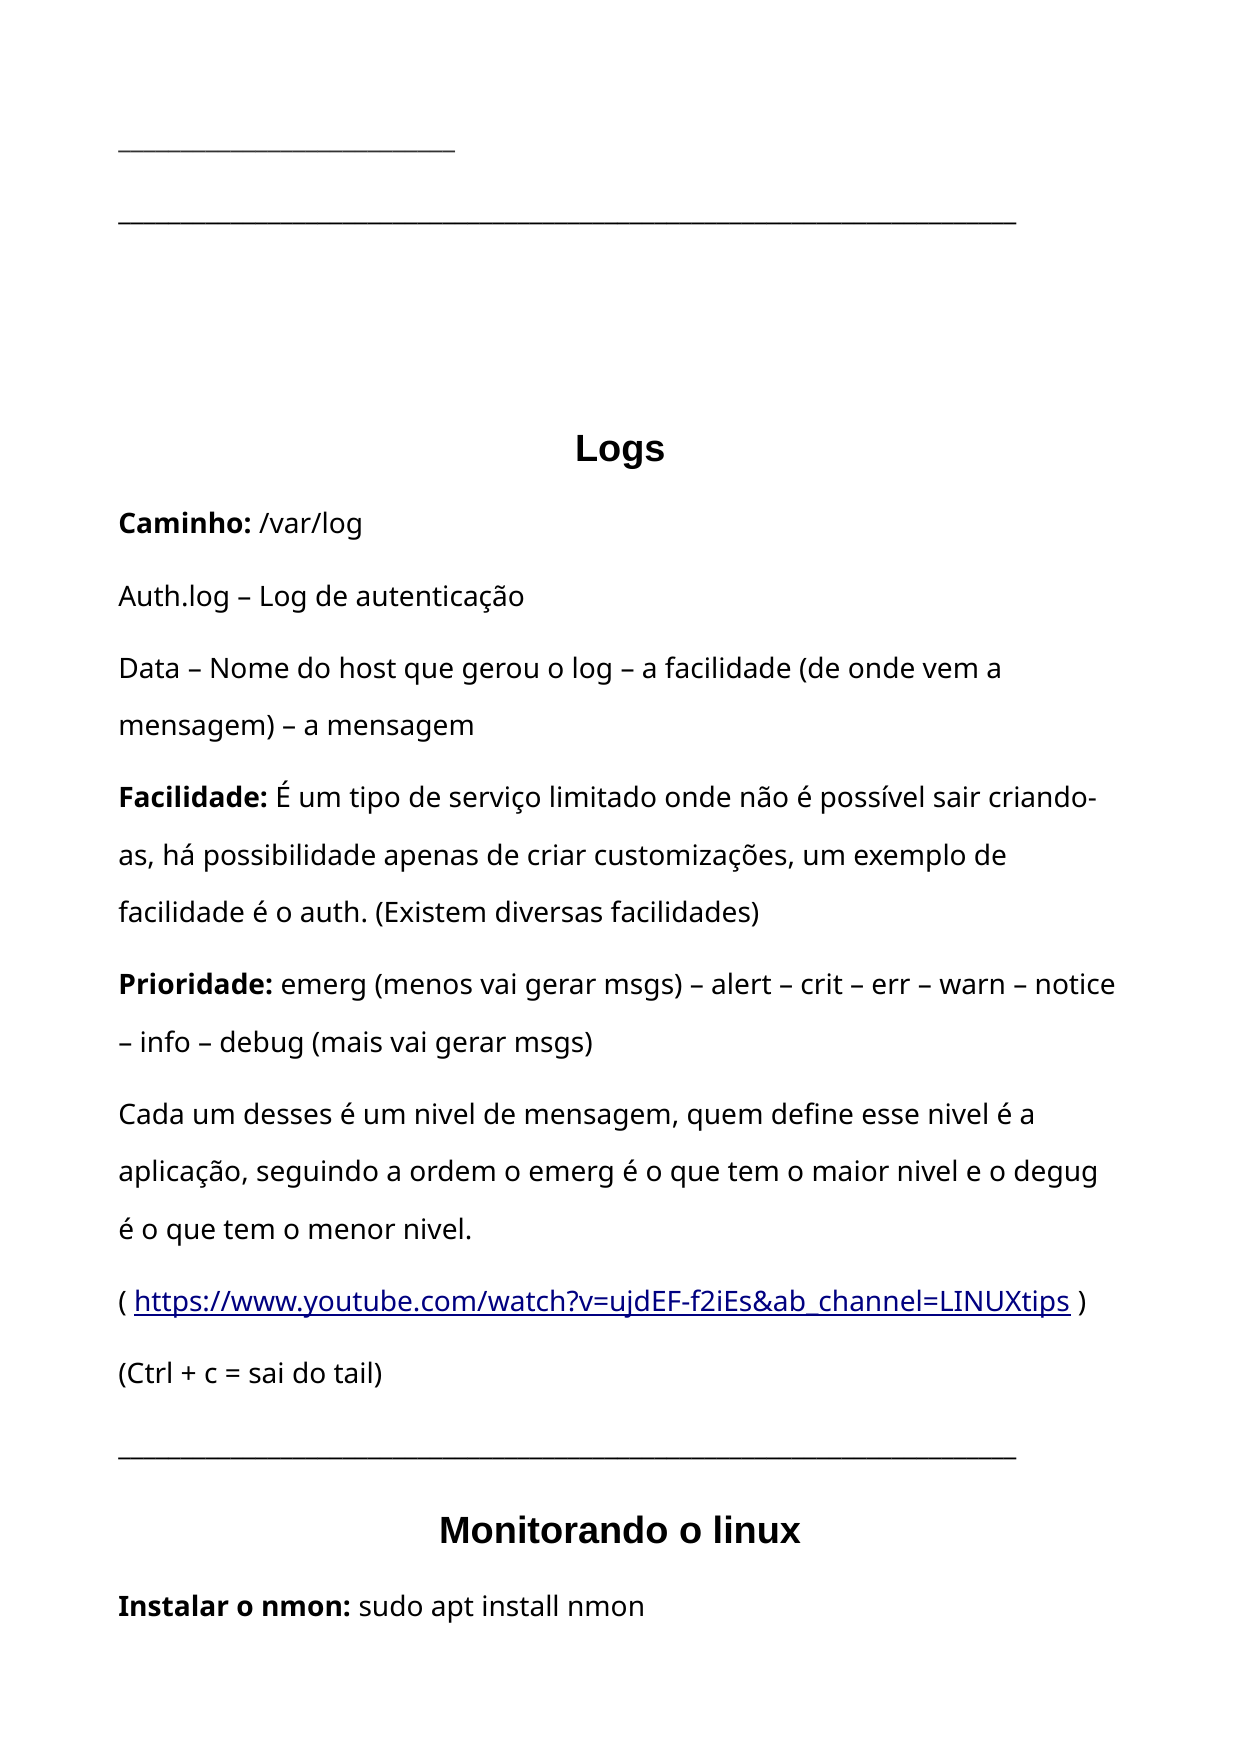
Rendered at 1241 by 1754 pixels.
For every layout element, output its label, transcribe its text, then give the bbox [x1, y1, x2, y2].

text Caminho: /var/log [118, 504, 1122, 542]
subtitle Monitorando o linux [118, 1508, 1122, 1552]
text ___________________________ [118, 118, 1122, 156]
text Cada um desses é um nivel de mensagem, quem define esse nivel é a aplicação, seguindo a ordem o emerg é o que tem o maior nivel e o degug é o que tem o menor nivel. [118, 1094, 1122, 1247]
text Prioridade: emerg (menos vai gerar msgs) – alert – crit – err – warn – notice – info – debug (mais vai gerar msgs) [118, 964, 1122, 1060]
text Auth.log – Log de autenticação [118, 576, 1122, 614]
text ________________________________________________________________________ [118, 1425, 1122, 1464]
text Facilidade: É um tipo de serviço limitado onde não é possível sair criando-as, há possibilidade apenas de criar customizações, um exemplo de facilidade é o auth. (Existem diversas facilidades) [118, 777, 1122, 931]
text Data – Nome do host que gerou o log – a facilidade (de onde vem a mensagem) – a mensagem [118, 648, 1122, 744]
text (Ctrl + c = sai do tail) [118, 1353, 1122, 1392]
subtitle Logs [118, 426, 1122, 469]
text Instalar o nmon: sudo apt install nmon [118, 1586, 1122, 1624]
text ( https://www.youtube.com/watch?v=ujdEF-f2iEs&ab_channel=LINUXtips ) [118, 1281, 1122, 1319]
text ________________________________________________________________________ [118, 190, 1122, 228]
